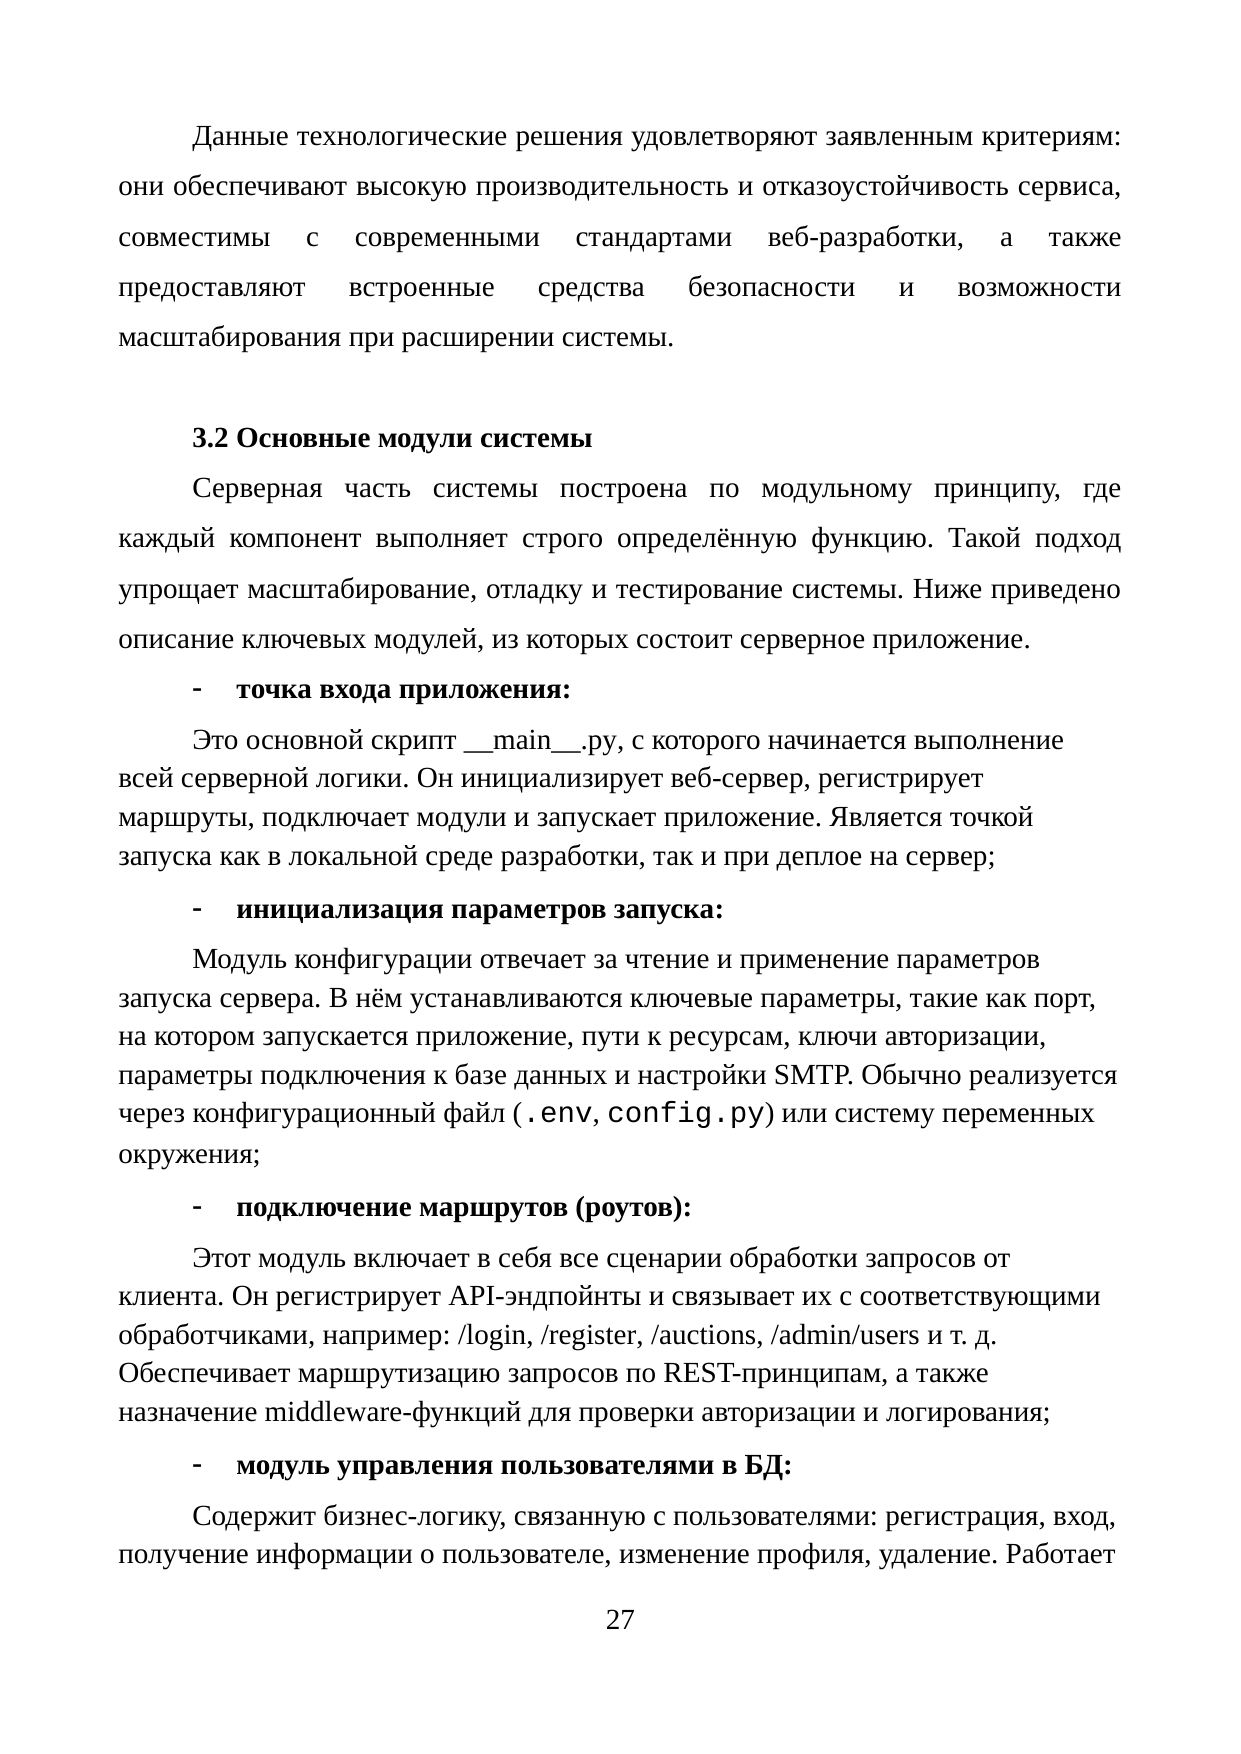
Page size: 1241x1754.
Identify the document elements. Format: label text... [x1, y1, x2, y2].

text Это основной скрипт __main__.py, с которого начинается выполнение всей серверной логики. Он инициализирует веб-сервер, регистрирует маршруты, подключает модули и запускает приложение. Является точкой запуска как в локальной среде разработки, так и при деплое на сервер; [118, 722, 1122, 871]
list модуль управления пользователями в БД: [118, 1447, 1122, 1481]
list точка входа приложения: [118, 672, 1122, 705]
text Данные технологические решения удовлетворяют заявленным критериям: они обеспечивают высокую производительность и отказоустойчивость сервиса, совместимы с современными стандартами веб-разработки, а также предоставляют встроенные средства безопасности и возможности масштабирования при расширении системы. [118, 118, 1122, 353]
text Модуль конфигурации отвечает за чтение и применение параметров запуска сервера. В нём устанавливаются ключевые параметры, такие как порт, на котором запускается приложение, пути к ресурсам, ключи авторизации, параметры подключения к базе данных и настройки SMTP. Обычно реализуется через конфигурационный файл (.env, config.py) или систему переменных окружения; [118, 941, 1122, 1170]
text Содержит бизнес-логику, связанную с пользователями: регистрация, вход, получение информации о пользователе, изменение профиля, удаление. Работает [118, 1498, 1122, 1570]
text Этот модуль включает в себя все сценарии обработки запросов от клиента. Он регистрирует API-эндпойнты и связывает их с соответствующими обработчиками, например: /login, /register, /auctions, /admin/users и т. д. Обеспечивает маршрутизацию запросов по REST-принципам, а также назначение middleware-функций для проверки авторизации и логирования; [118, 1240, 1122, 1428]
list инициализация параметров запуска: [118, 891, 1122, 924]
list подключение маршрутов (роутов): [118, 1189, 1122, 1223]
text Серверная часть системы построена по модульному принципу, где каждый компонент выполняет строго определённую функцию. Такой подход упрощает масштабирование, отладку и тестирование системы. Ниже приведено описание ключевых модулей, из которых состоит серверное приложение. [118, 470, 1122, 655]
subtitle 3.2 Основные модули системы [118, 420, 1122, 453]
